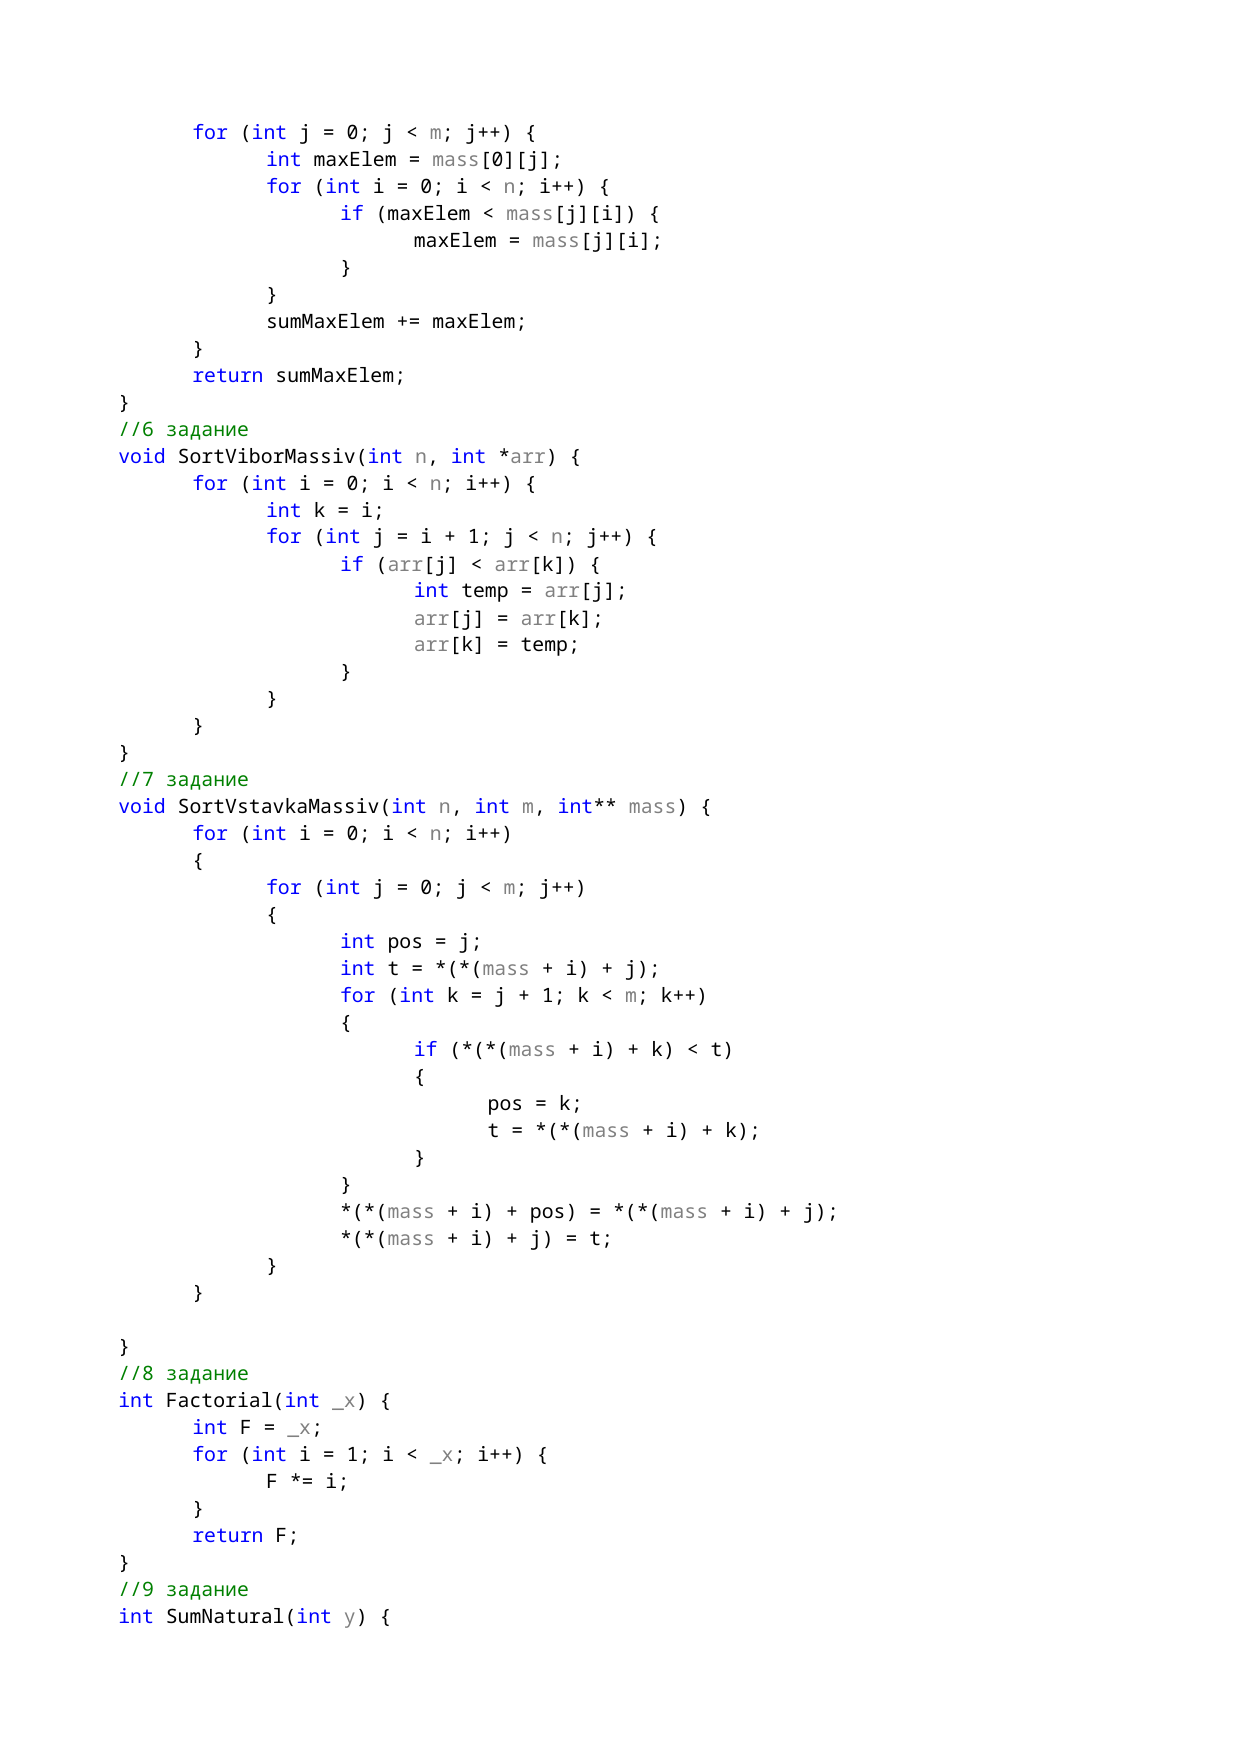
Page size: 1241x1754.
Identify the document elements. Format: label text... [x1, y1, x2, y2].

text //9 задание [118, 1575, 1122, 1602]
text void SortVstavkaMassiv(int n, int m, int** mass) { [118, 793, 1122, 819]
text for (int j = 0; j < m; j++) [118, 873, 1122, 901]
text F *= i; [118, 1467, 1122, 1494]
text int Factorial(int _x) { [118, 1386, 1122, 1413]
text pos = k; [118, 1089, 1122, 1116]
text } [118, 280, 1122, 307]
text } [118, 334, 1122, 361]
text int k = i; [118, 496, 1122, 523]
text int maxElem = mass[0][j]; [118, 145, 1122, 172]
text return F; [118, 1521, 1122, 1548]
text sumMaxElem += maxElem; [118, 307, 1122, 334]
text if (maxElem < mass[j][i]) { [118, 199, 1122, 226]
text for (int i = 0; i < n; i++) [118, 819, 1122, 847]
text } [118, 1494, 1122, 1521]
text if (*(*(mass + i) + k) < t) [118, 1035, 1122, 1062]
text arr[j] = arr[k]; [118, 604, 1122, 631]
text t = *(*(mass + i) + k); [118, 1116, 1122, 1143]
text } [118, 1251, 1122, 1278]
text for (int k = j + 1; k < m; k++) [118, 981, 1122, 1008]
text } [118, 658, 1122, 685]
text int temp = arr[j]; [118, 577, 1122, 604]
text for (int i = 0; i < n; i++) { [118, 469, 1122, 496]
text } [118, 1332, 1122, 1359]
text { [118, 901, 1122, 927]
text return sumMaxElem; [118, 361, 1122, 388]
text int t = *(*(mass + i) + j); [118, 954, 1122, 981]
text { [118, 1008, 1122, 1035]
text for (int i = 0; i < n; i++) { [118, 172, 1122, 199]
text } [118, 1170, 1122, 1197]
text if (arr[j] < arr[k]) { [118, 550, 1122, 577]
text maxElem = mass[j][i]; [118, 226, 1122, 253]
text arr[k] = temp; [118, 631, 1122, 658]
text { [118, 1062, 1122, 1089]
text //7 задание [118, 766, 1122, 793]
text int pos = j; [118, 927, 1122, 954]
text *(*(mass + i) + pos) = *(*(mass + i) + j); [118, 1197, 1122, 1224]
text } [118, 1278, 1122, 1305]
text } [118, 1548, 1122, 1575]
text void SortViborMassiv(int n, int *arr) { [118, 442, 1122, 469]
text for (int j = i + 1; j < n; j++) { [118, 523, 1122, 550]
text for (int i = 1; i < _x; i++) { [118, 1440, 1122, 1467]
text for (int j = 0; j < m; j++) { [118, 118, 1122, 145]
text int F = _x; [118, 1413, 1122, 1440]
text //6 задание [118, 415, 1122, 442]
text } [118, 388, 1122, 415]
text } [118, 739, 1122, 766]
text } [118, 253, 1122, 280]
text int SumNatural(int y) { [118, 1602, 1122, 1629]
text { [118, 847, 1122, 873]
text } [118, 1143, 1122, 1170]
text //8 задание [118, 1359, 1122, 1386]
text } [118, 685, 1122, 712]
text *(*(mass + i) + j) = t; [118, 1224, 1122, 1251]
text } [118, 712, 1122, 739]
